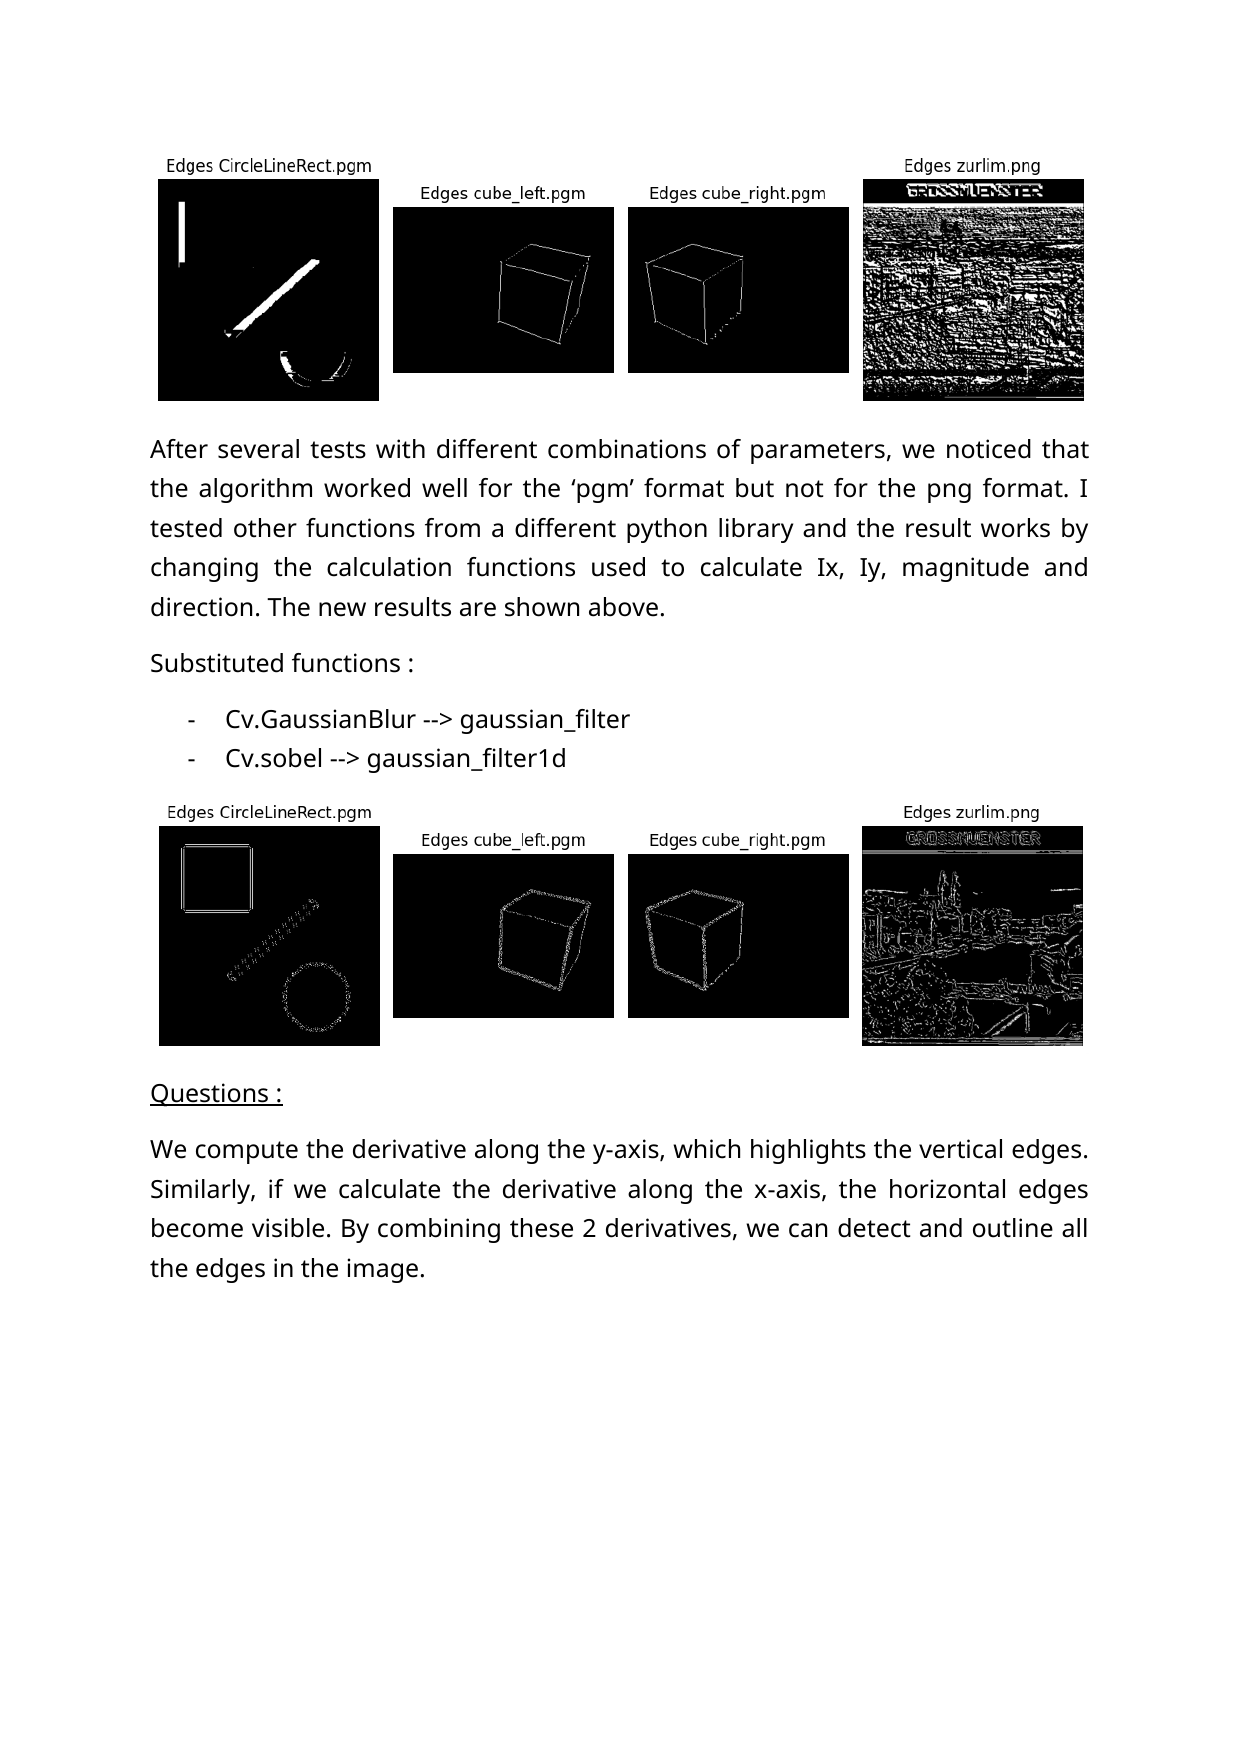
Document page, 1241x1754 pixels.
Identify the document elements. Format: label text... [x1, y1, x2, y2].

text After several tests with different combinations of parameters, we noticed that the algorithm worked well for the ‘pgm’ format but not for the png format. I tested other functions from a different python library and the result works by changing the calculation functions used to calculate Ix, Iy, magnitude and direction. The new results are shown above. [150, 431, 1090, 623]
text Substituted functions : [150, 646, 1090, 679]
text We compute the derivative along the y-axis, which highlights the vertical edges. Similarly, if we calculate the derivative along the x-axis, the horizontal edges become visible. By combining these 2 derivatives, we can detect and outline all the edges in the image. [150, 1132, 1090, 1284]
list Cv.GaussianBlur --> gaussian_filter [187, 702, 1090, 736]
text Questions : [150, 1076, 1090, 1110]
list Cv.sobel --> gaussian_filter1d [187, 741, 1090, 775]
